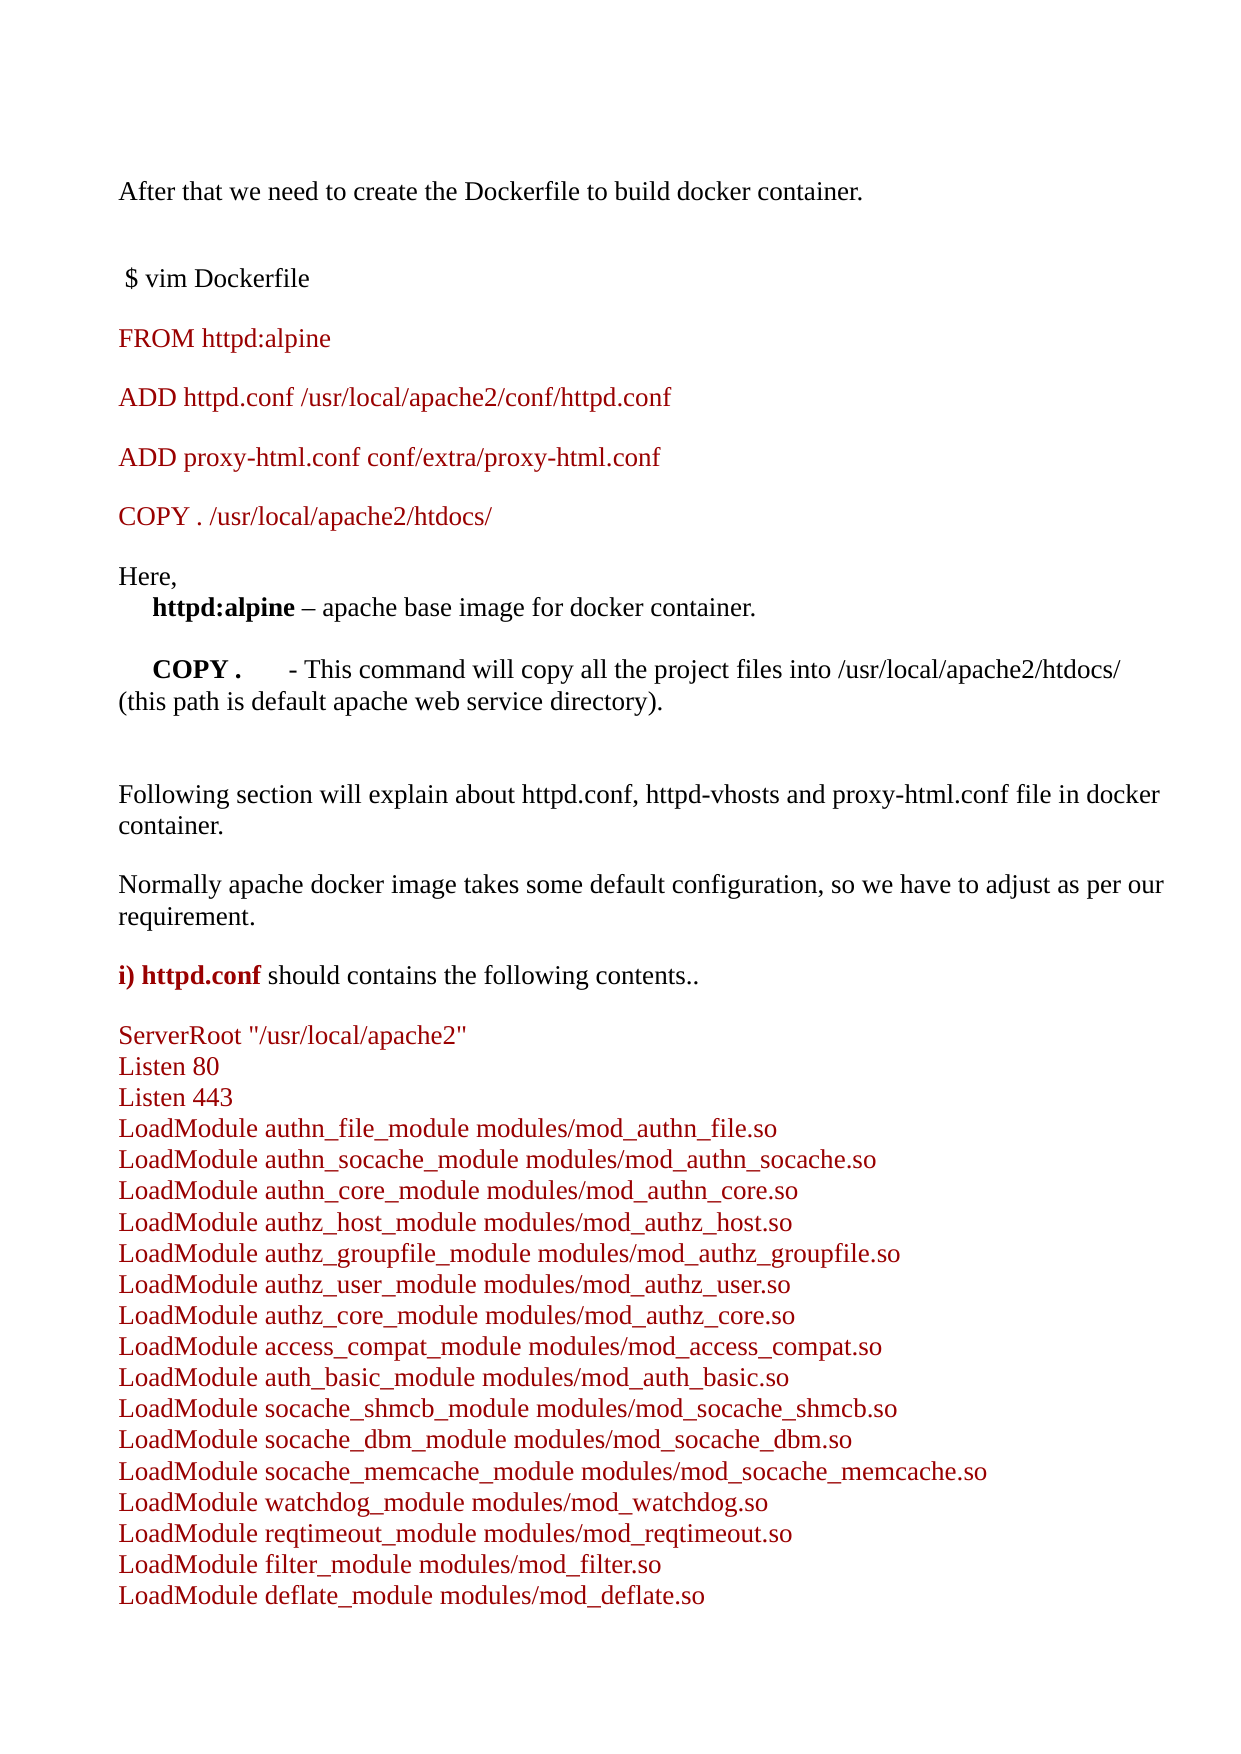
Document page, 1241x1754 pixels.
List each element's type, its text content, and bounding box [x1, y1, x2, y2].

text LoadModule authn_core_module modules/mod_authn_core.so [118, 1174, 1169, 1206]
text LoadModule authz_core_module modules/mod_authz_core.so [118, 1299, 1169, 1330]
text Following section will explain about httpd.conf, httpd-vhosts and proxy-html.conf file in docker container. [118, 778, 1169, 840]
text LoadModule access_compat_module modules/mod_access_compat.so [118, 1330, 1169, 1361]
text LoadModule filter_module modules/mod_filter.so [118, 1548, 1169, 1579]
text $ vim Dockerfile [118, 263, 1169, 294]
text LoadModule reqtimeout_module modules/mod_reqtimeout.so [118, 1517, 1169, 1548]
text i) httpd.conf should contains the following contents.. [118, 959, 1169, 990]
text LoadModule socache_dbm_module modules/mod_socache_dbm.so [118, 1424, 1169, 1455]
text ServerRoot "/usr/local/apache2" [118, 1019, 1169, 1050]
text Here, [118, 560, 1169, 591]
text LoadModule auth_basic_module modules/mod_auth_basic.so [118, 1361, 1169, 1392]
text LoadModule authz_host_module modules/mod_authz_host.so [118, 1206, 1169, 1237]
text httpd:alpine – apache base image for docker container. [118, 591, 1169, 622]
text LoadModule socache_memcache_module modules/mod_socache_memcache.so [118, 1455, 1169, 1486]
text COPY . /usr/local/apache2/htdocs/ [118, 501, 1169, 532]
text LoadModule authz_groupfile_module modules/mod_authz_groupfile.so [118, 1237, 1169, 1268]
text LoadModule authz_user_module modules/mod_authz_user.so [118, 1268, 1169, 1299]
text ADD proxy-html.conf conf/extra/proxy-html.conf [118, 441, 1169, 472]
text COPY . - This command will copy all the project files into /usr/local/apache2/htdocs/ (this path is default apache web service directory). [118, 653, 1169, 716]
text LoadModule deflate_module modules/mod_deflate.so [118, 1579, 1169, 1611]
text FROM httpd:alpine [118, 322, 1169, 353]
text Listen 80 [118, 1050, 1169, 1081]
text LoadModule watchdog_module modules/mod_watchdog.so [118, 1486, 1169, 1517]
text ADD httpd.conf /usr/local/apache2/conf/httpd.conf [118, 382, 1169, 413]
text After that we need to create the Dockerfile to build docker container. [118, 175, 1169, 206]
text Listen 443 [118, 1081, 1169, 1112]
text Normally apache docker image takes some default configuration, so we have to adjust as per our requirement. [118, 869, 1169, 931]
text LoadModule authn_file_module modules/mod_authn_file.so [118, 1112, 1169, 1143]
text LoadModule authn_socache_module modules/mod_authn_socache.so [118, 1143, 1169, 1174]
text LoadModule socache_shmcb_module modules/mod_socache_shmcb.so [118, 1392, 1169, 1424]
